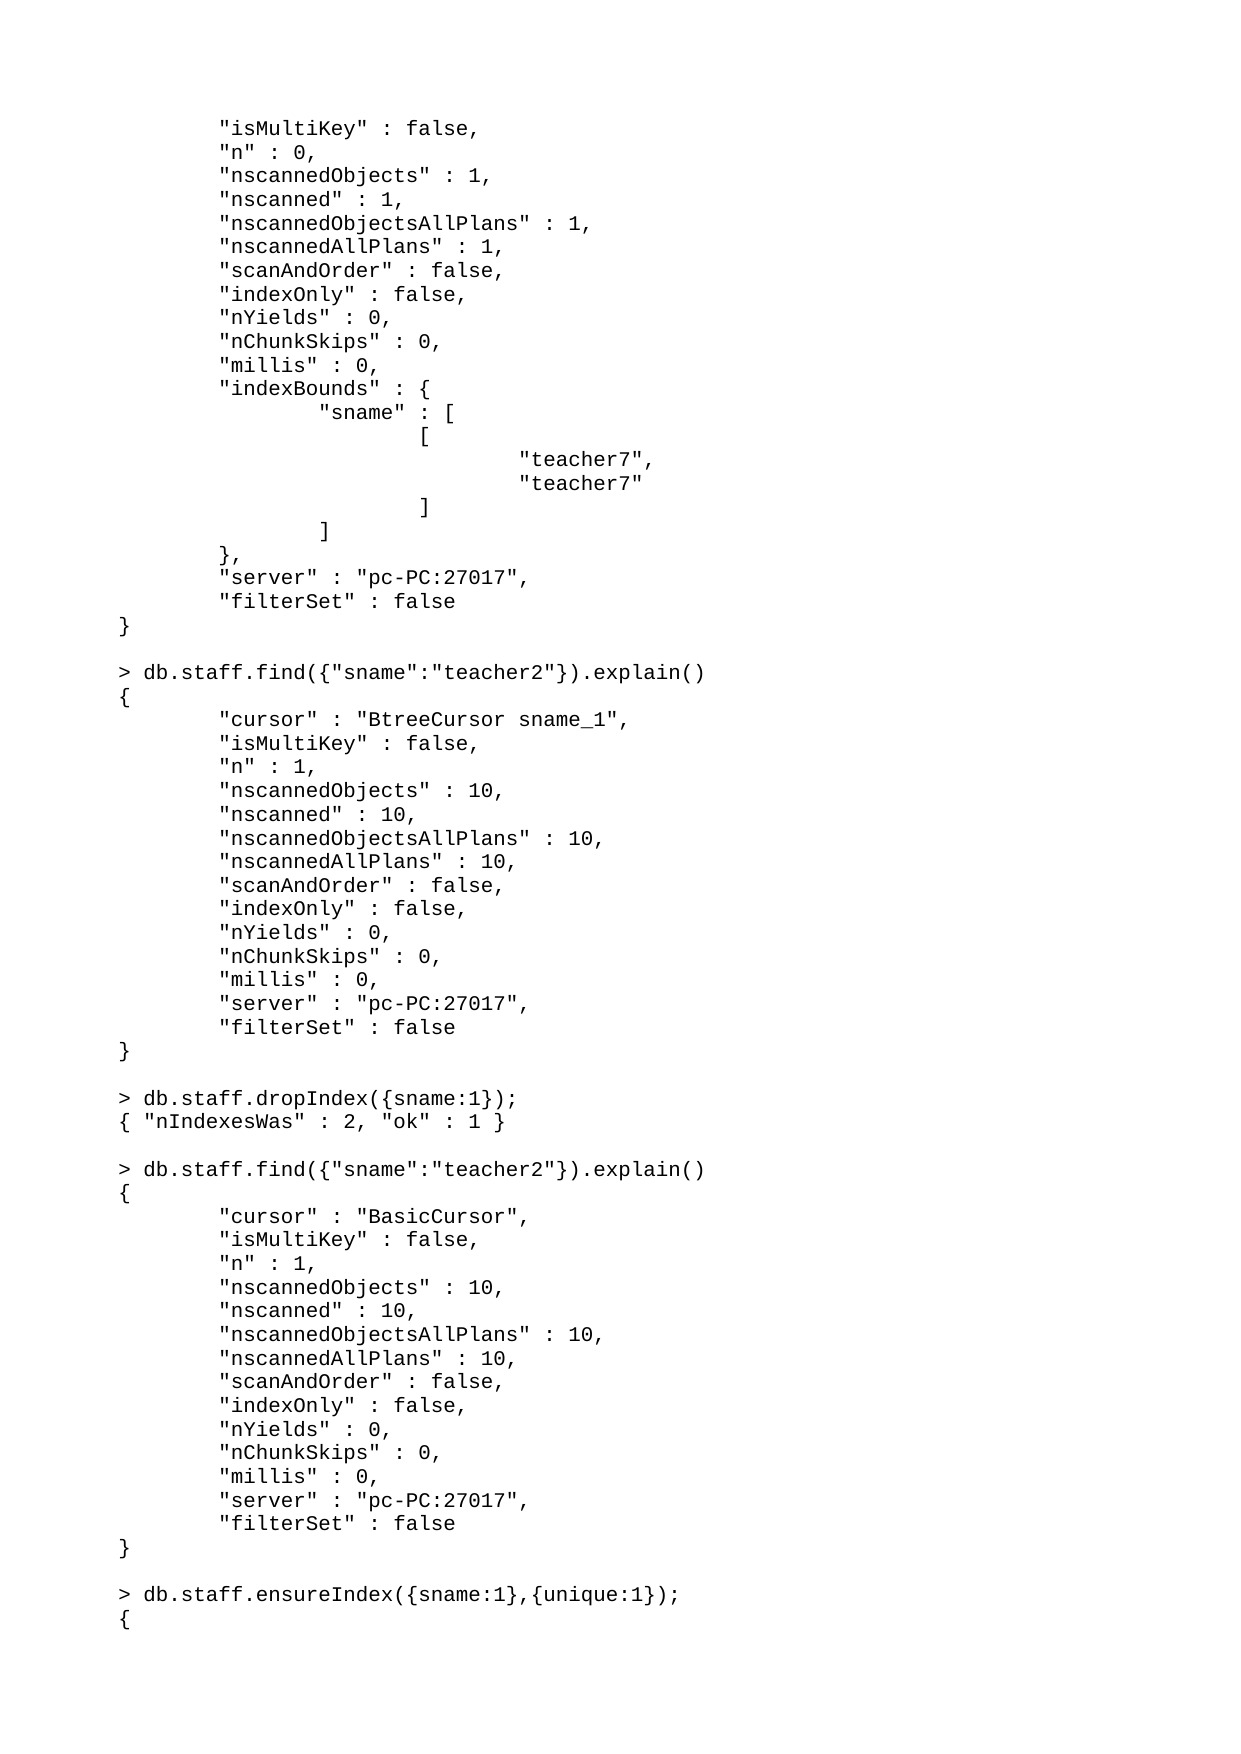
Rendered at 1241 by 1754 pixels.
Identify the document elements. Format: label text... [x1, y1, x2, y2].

text } [118, 615, 1122, 638]
text > db.staff.dropIndex({sname:1}); [118, 1088, 1122, 1111]
text > db.staff.ensureIndex({sname:1},{unique:1}); [118, 1584, 1122, 1608]
text "nscanned" : 10, [118, 1300, 1122, 1324]
text "nscannedAllPlans" : 1, [118, 236, 1122, 260]
text }, [118, 544, 1122, 567]
text "nscanned" : 1, [118, 189, 1122, 213]
text "millis" : 0, [118, 354, 1122, 378]
text "isMultiKey" : false, [118, 733, 1122, 757]
text } [118, 1040, 1122, 1064]
text "nscannedAllPlans" : 10, [118, 1348, 1122, 1371]
text "scanAndOrder" : false, [118, 1371, 1122, 1395]
text "server" : "pc-PC:27017", [118, 567, 1122, 591]
text "sname" : [ [118, 402, 1122, 426]
text "scanAndOrder" : false, [118, 875, 1122, 898]
text "nChunkSkips" : 0, [118, 331, 1122, 354]
text "nscannedObjects" : 10, [118, 780, 1122, 804]
text "n" : 1, [118, 757, 1122, 780]
text "nYields" : 0, [118, 1419, 1122, 1442]
text { "nIndexesWas" : 2, "ok" : 1 } [118, 1111, 1122, 1135]
text { [118, 1182, 1122, 1206]
text "nscanned" : 10, [118, 804, 1122, 827]
text "filterSet" : false [118, 591, 1122, 615]
text "nYields" : 0, [118, 307, 1122, 331]
text "n" : 1, [118, 1253, 1122, 1277]
text "teacher7" [118, 473, 1122, 496]
text "nYields" : 0, [118, 922, 1122, 946]
text "indexBounds" : { [118, 378, 1122, 402]
text "indexOnly" : false, [118, 284, 1122, 307]
text "nscannedObjectsAllPlans" : 10, [118, 1324, 1122, 1348]
text "nscannedObjects" : 10, [118, 1277, 1122, 1300]
text "millis" : 0, [118, 969, 1122, 993]
text [ [118, 426, 1122, 449]
text "isMultiKey" : false, [118, 1229, 1122, 1253]
text "nChunkSkips" : 0, [118, 946, 1122, 969]
text "indexOnly" : false, [118, 898, 1122, 922]
text "nChunkSkips" : 0, [118, 1442, 1122, 1466]
text "scanAndOrder" : false, [118, 260, 1122, 284]
text "server" : "pc-PC:27017", [118, 1489, 1122, 1513]
text "cursor" : "BasicCursor", [118, 1206, 1122, 1229]
text "n" : 0, [118, 142, 1122, 165]
text ] [118, 496, 1122, 520]
text "cursor" : "BtreeCursor sname_1", [118, 709, 1122, 733]
text ] [118, 520, 1122, 544]
text "filterSet" : false [118, 1513, 1122, 1537]
text { [118, 686, 1122, 709]
text "filterSet" : false [118, 1017, 1122, 1040]
text "indexOnly" : false, [118, 1395, 1122, 1419]
text "teacher7", [118, 449, 1122, 473]
text "nscannedObjectsAllPlans" : 10, [118, 827, 1122, 851]
text "nscannedObjects" : 1, [118, 165, 1122, 189]
text "nscannedAllPlans" : 10, [118, 851, 1122, 875]
text "server" : "pc-PC:27017", [118, 993, 1122, 1017]
text { [118, 1608, 1122, 1631]
text "nscannedObjectsAllPlans" : 1, [118, 213, 1122, 236]
text } [118, 1537, 1122, 1561]
text > db.staff.find({"sname":"teacher2"}).explain() [118, 662, 1122, 686]
text "isMultiKey" : false, [118, 118, 1122, 142]
text > db.staff.find({"sname":"teacher2"}).explain() [118, 1158, 1122, 1182]
text "millis" : 0, [118, 1466, 1122, 1489]
